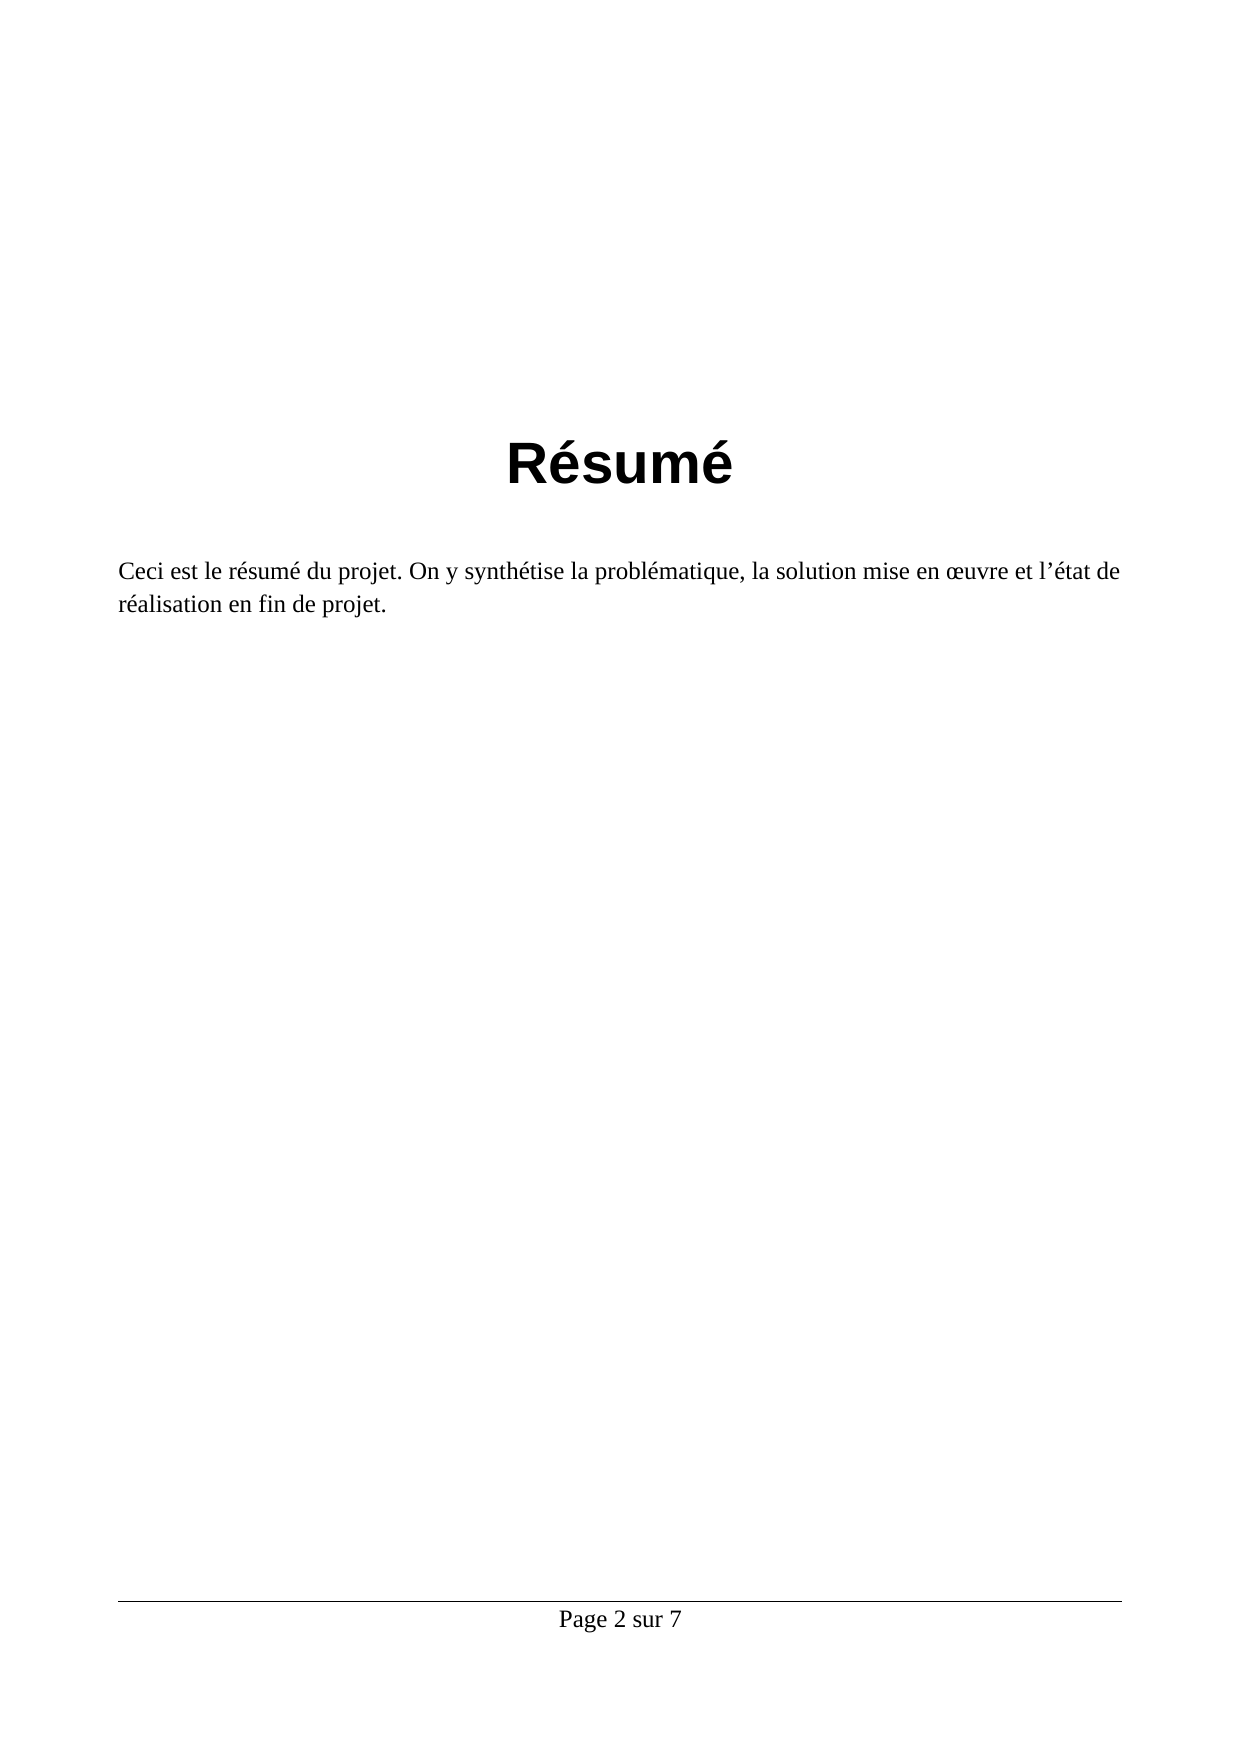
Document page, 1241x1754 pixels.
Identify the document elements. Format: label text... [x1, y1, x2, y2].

title Résumé [118, 429, 1122, 496]
text Ceci est le résumé du projet. On y synthétise la problématique, la solution mise en œuvre et l’état de réalisation en fin de projet. [118, 556, 1122, 618]
